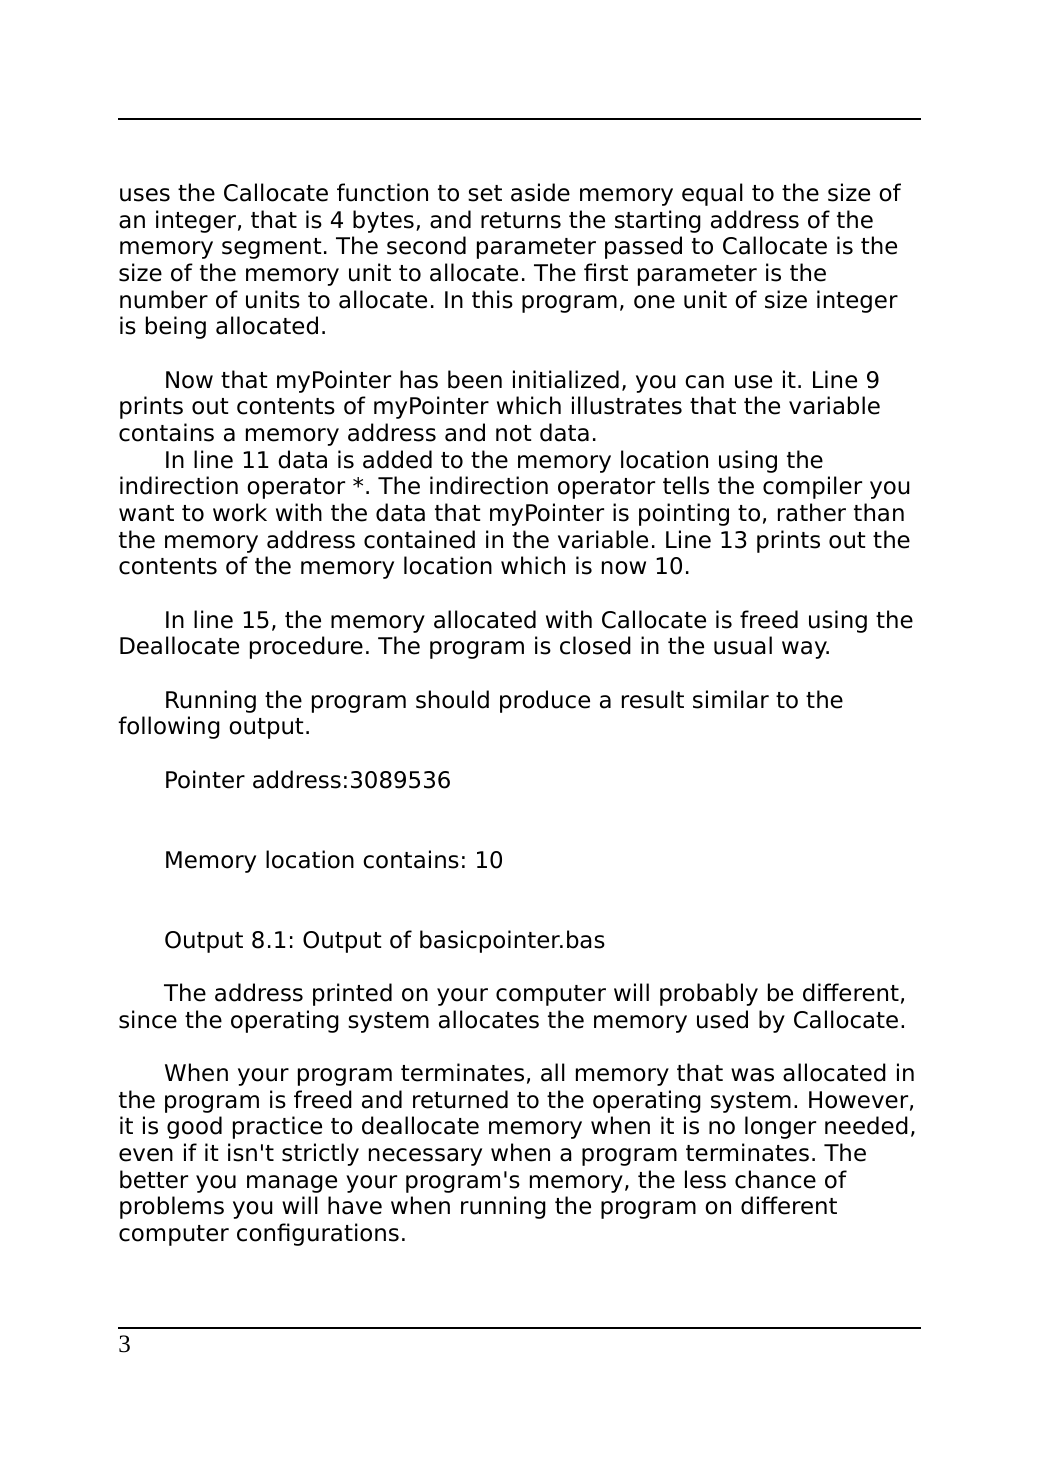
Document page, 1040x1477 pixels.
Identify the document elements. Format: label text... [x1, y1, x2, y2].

text The address printed on your computer will probably be different, since the operating system allocates the memory used by Callocate. [118, 980, 921, 1033]
text Memory location contains: 10 [118, 847, 921, 873]
text In line 15, the memory allocated with Callocate is freed using the Deallocate procedure. The program is closed in the usual way. [118, 607, 921, 660]
text Now that myPointer has been initialized, you can use it. Line 9 prints out contents of myPointer which illustrates that the variable contains a memory address and not data. [118, 367, 921, 447]
text When your program terminates, all memory that was allocated in the program is freed and returned to the operating system. However, it is good practice to deallocate memory when it is no longer needed, even if it isn't strictly necessary when a program terminates. The better you manage your program's memory, the less chance of problems you will have when running the program on different computer configurations. [118, 1060, 921, 1247]
text uses the Callocate function to set aside memory equal to the size of an integer, that is 4 bytes, and returns the starting address of the memory segment. The second parameter passed to Callocate is the size of the memory unit to allocate. The first parameter is the number of units to allocate. In this program, one unit of size integer is being allocated. [118, 180, 921, 340]
text Pointer address:3089536 [118, 767, 921, 793]
text Running the program should produce a result similar to the following output. [118, 687, 921, 740]
text Output 8.1: Output of basicpointer.bas [118, 927, 921, 953]
text In line 11 data is added to the memory location using the indirection operator *. The indirection operator tells the compiler you want to work with the data that myPointer is pointing to, rather than the memory address contained in the variable. Line 13 prints out the contents of the memory location which is now 10. [118, 447, 921, 580]
